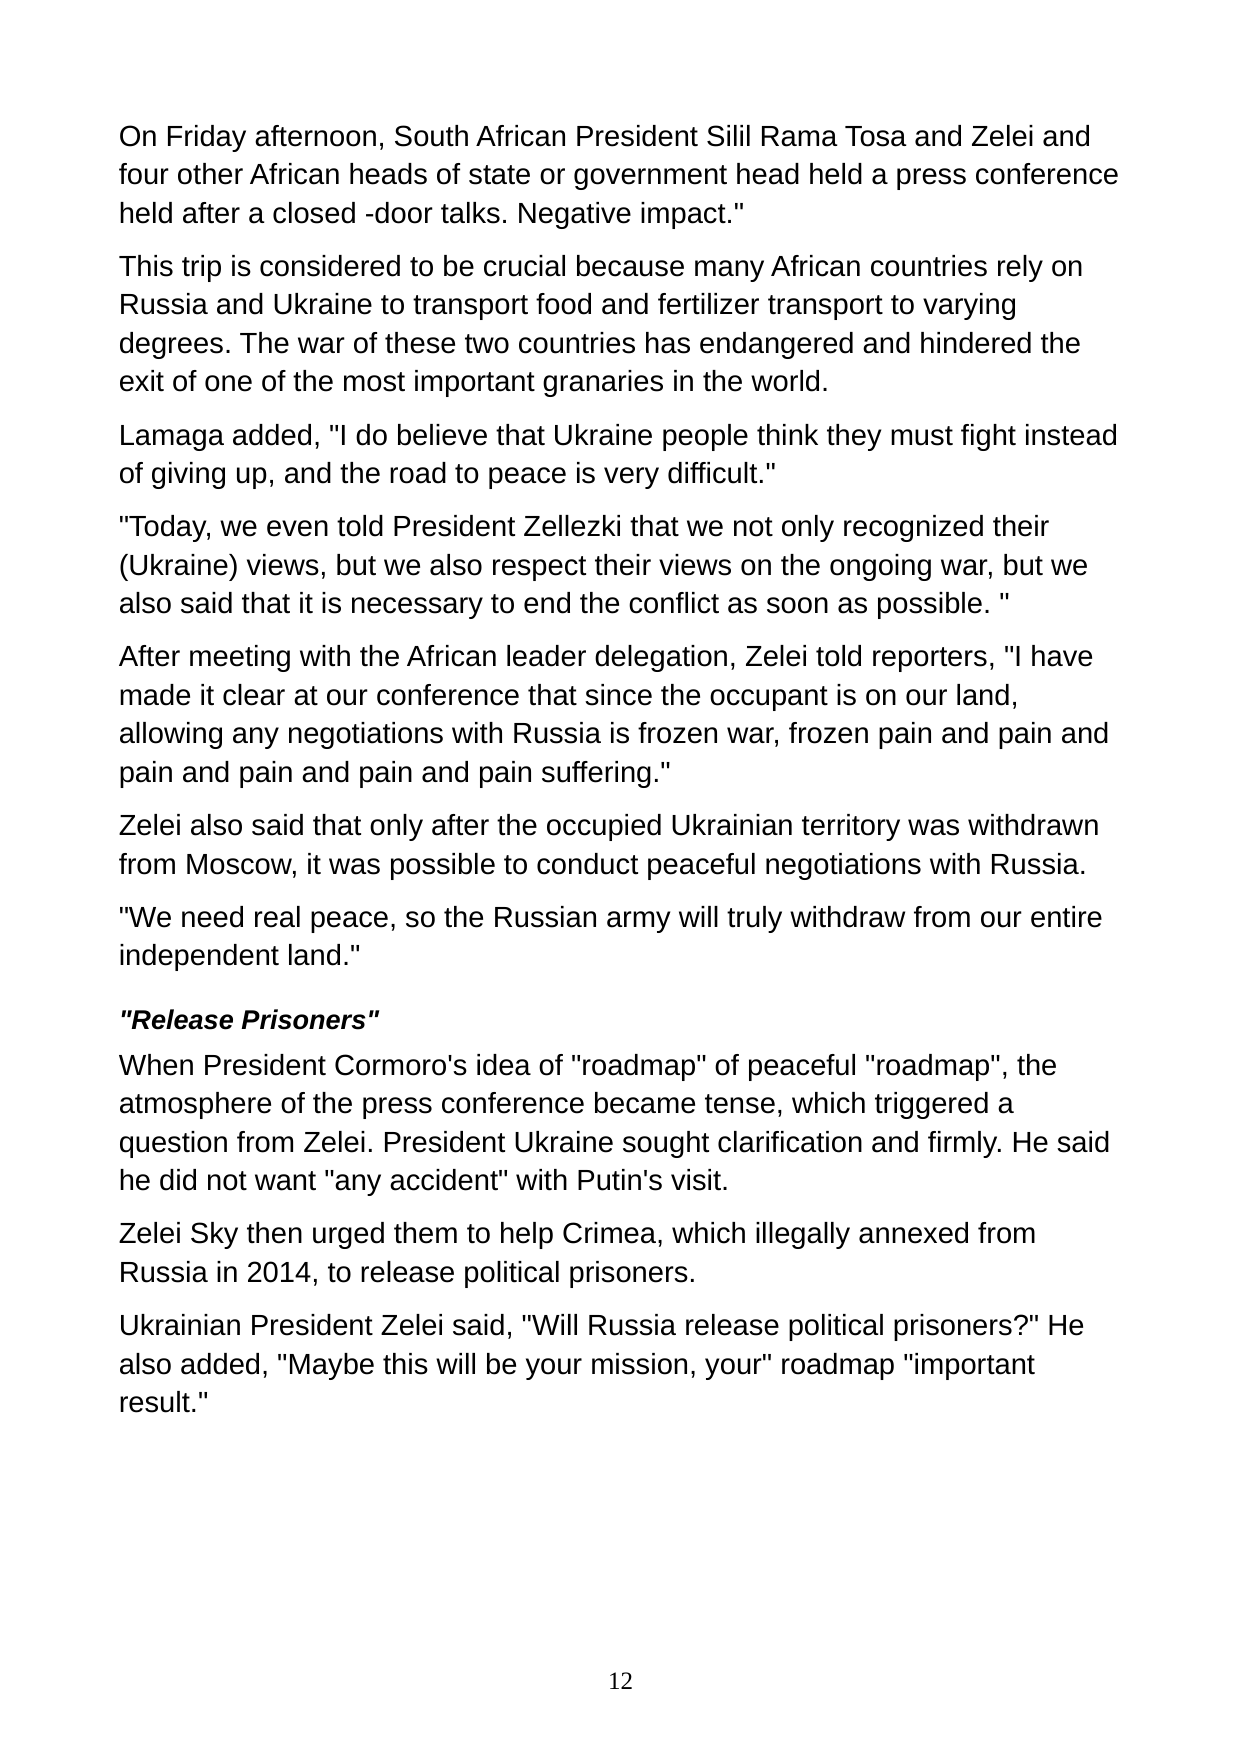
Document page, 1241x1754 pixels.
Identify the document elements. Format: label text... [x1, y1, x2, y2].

text After meeting with the African leader delegation, Zelei told reporters, "I have made it clear at our conference that since the occupant is on our land, allowing any negotiations with Russia is frozen war, frozen pain and pain and pain and pain and pain and pain suffering." [118, 639, 1122, 788]
text Zelei also said that only after the occupied Ukrainian territory was withdrawn from Moscow, it was possible to conduct peaceful negotiations with Russia. [118, 808, 1122, 880]
text "We need real peace, so the Russian army will truly withdraw from our entire independent land." [118, 900, 1122, 972]
text "Today, we even told President Zellezki that we not only recognized their (Ukraine) views, but we also respect their views on the ongoing war, but we also said that it is necessary to end the conflict as soon as possible. " [118, 509, 1122, 620]
text On Friday afternoon, South African President Silil Rama Tosa and Zelei and four other African heads of state or government head held a press conference held after a closed -door talks. Negative impact." [118, 118, 1122, 229]
text Lamaga added, "I do believe that Ukraine people think they must fight instead of giving up, and the road to peace is very difficult." [118, 417, 1122, 489]
text Zelei Sky then urged them to help Crimea, which illegally annexed from Russia in 2014, to release political prisoners. [118, 1216, 1122, 1288]
subtitle "Release Prisoners" [118, 1004, 1122, 1035]
text When President Cormoro's idea of "roadmap" of peaceful "roadmap", the atmosphere of the press conference became tense, which triggered a question from Zelei. President Ukraine sought clarification and firmly. He said he did not want "any accident" with Putin's visit. [118, 1048, 1122, 1197]
text This trip is considered to be crucial because many African countries rely on Russia and Ukraine to transport food and fertilizer transport to varying degrees. The war of these two countries has endangered and hindered the exit of one of the most important granaries in the world. [118, 249, 1122, 398]
text Ukrainian President Zelei said, "Will Russia release political prisoners?" He also added, "Maybe this will be your mission, your" roadmap "important result." [118, 1308, 1122, 1419]
